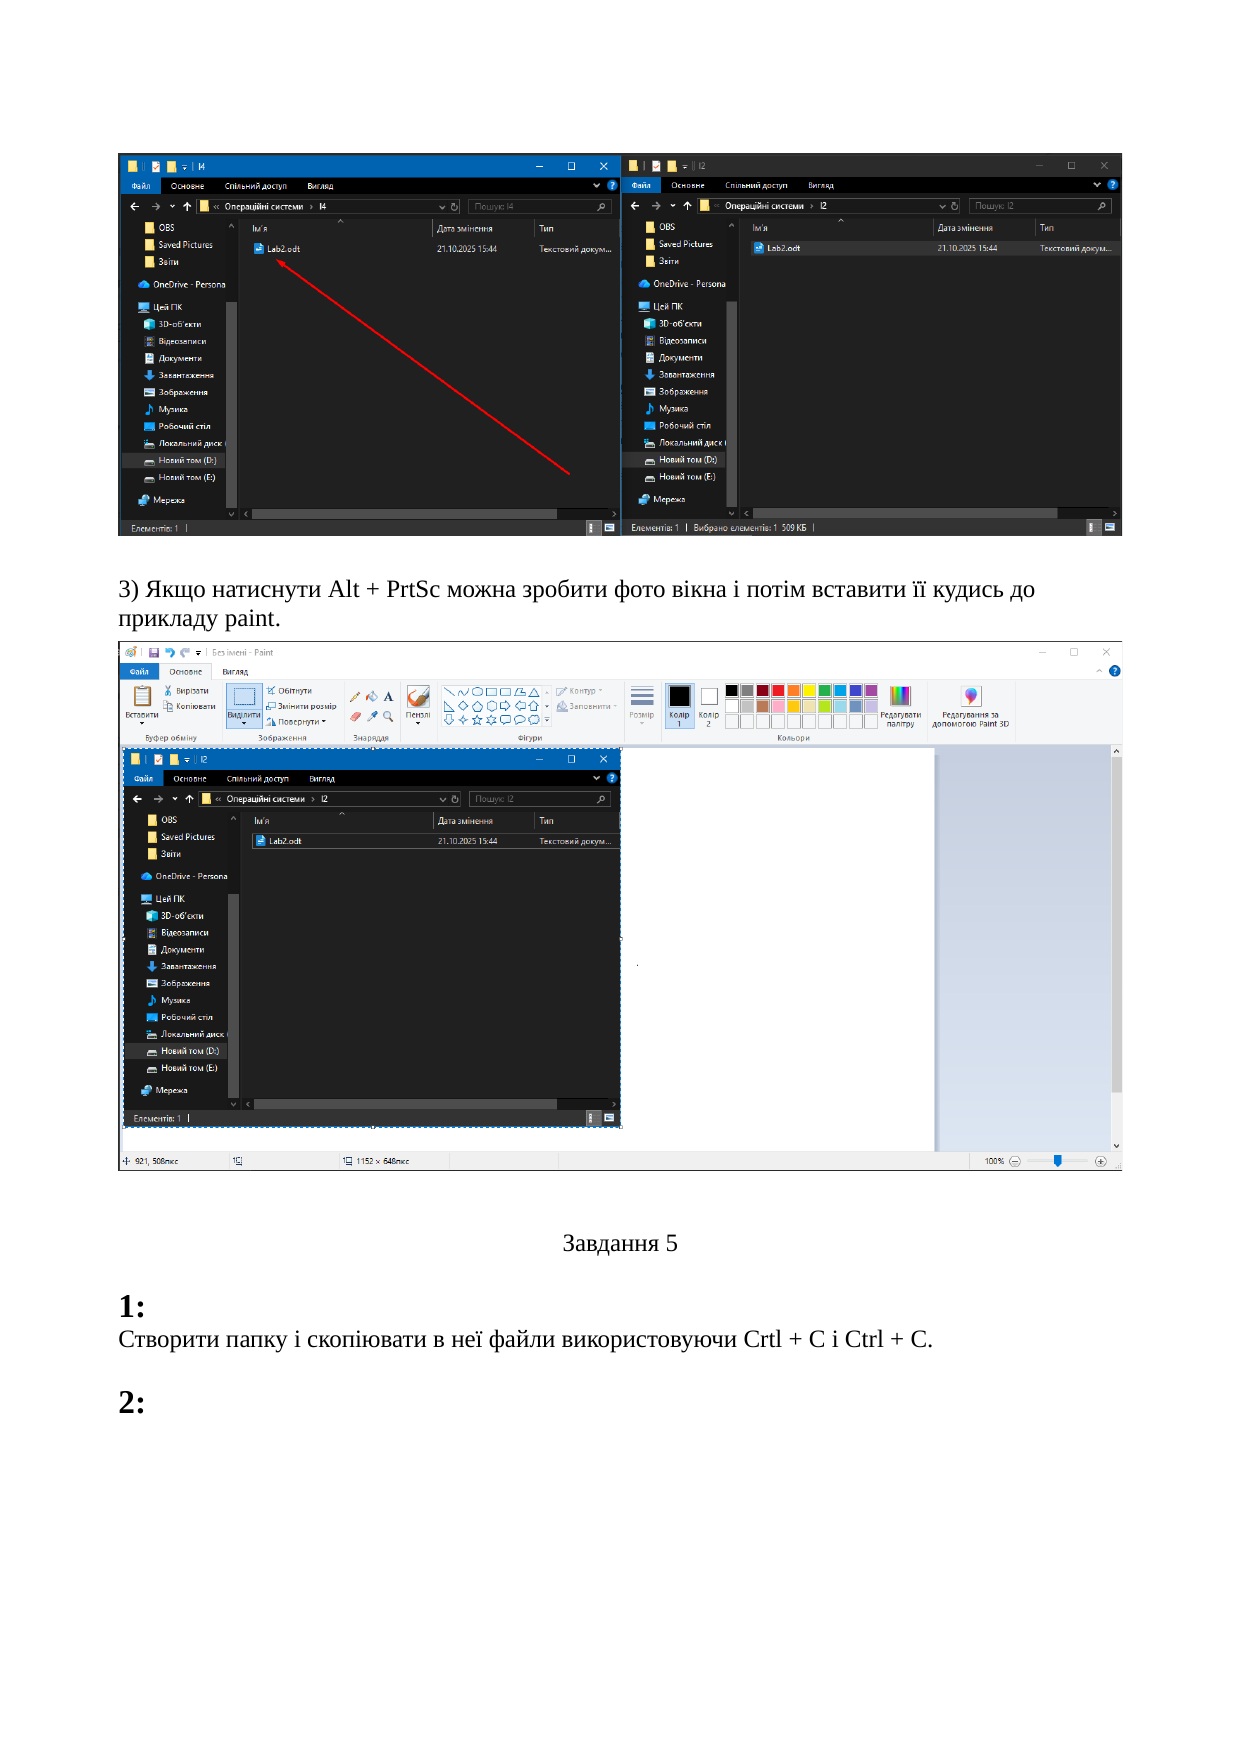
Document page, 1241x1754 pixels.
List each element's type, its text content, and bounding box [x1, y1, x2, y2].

text 2: [118, 1382, 1122, 1420]
text 1: [118, 1286, 1122, 1324]
text Створити папку і скопіювати в неї файли використовуючи Crtl + C і Ctrl + C. [118, 1324, 1122, 1353]
text 3) Якщо натиснути Alt + PrtSc можна зробити фото вікна і потім вставити її кудись до прикладу paint. [118, 574, 1122, 632]
picture [118, 153, 1123, 536]
text Завдання 5 [118, 1228, 1122, 1257]
picture [118, 641, 1123, 1171]
